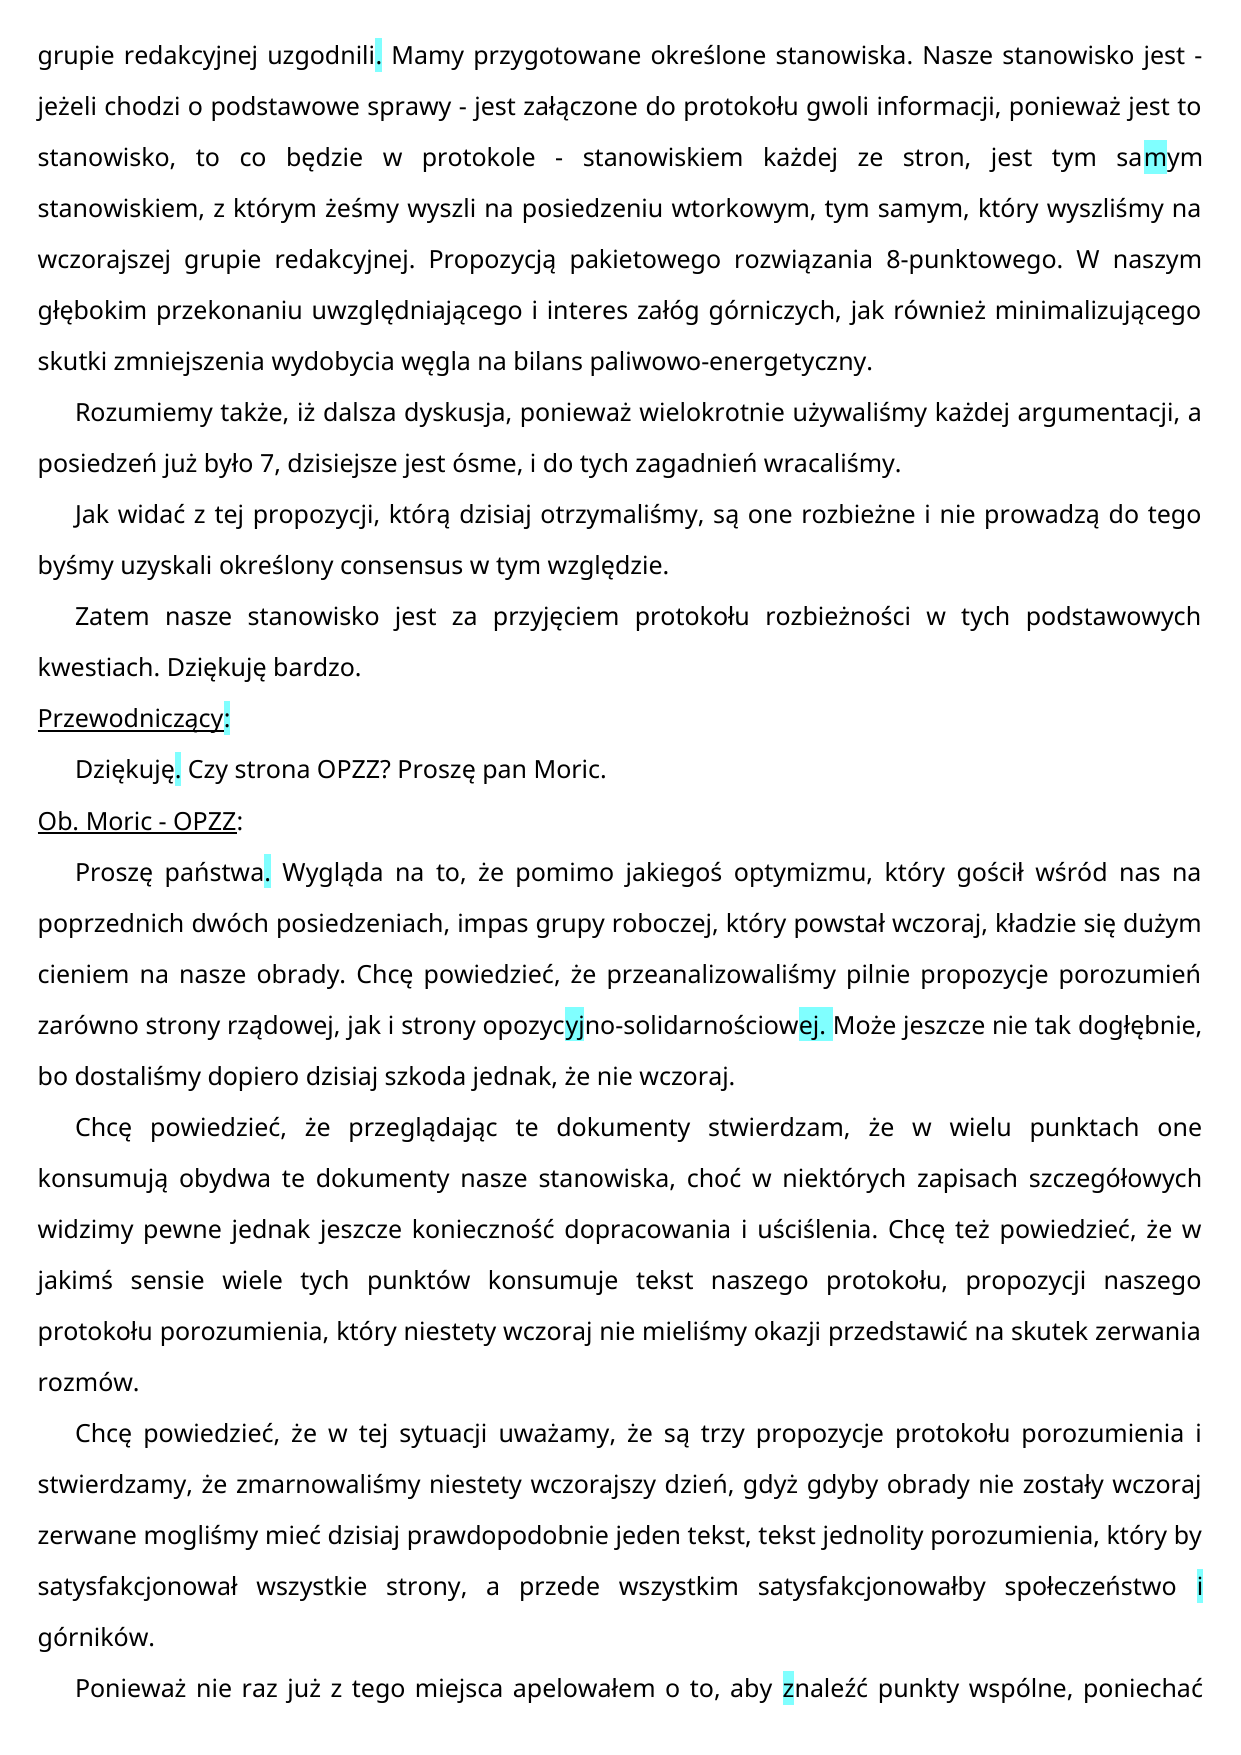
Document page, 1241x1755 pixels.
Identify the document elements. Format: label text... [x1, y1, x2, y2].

text Chcę powiedzieć, że przeglądając te dokumenty stwierdzam, że w wielu punktach one konsumują obydwa te dokumenty nasze stanowiska, choć w niektórych zapisach szczegółowych widzimy pewne jednak jeszcze konieczność dopracowania i uściślenia. Chcę też powiedzieć, że w jakimś sensie wiele tych punktów konsumuje tekst naszego protokołu, propozycji naszego protokołu porozumienia, który niestety wczoraj nie mieliśmy okazji przedstawić na skutek zerwania rozmów. [37, 1109, 1203, 1399]
text Zatem nasze stanowisko jest za przyjęciem protokołu rozbieżności w tych podstawowych kwestiach. Dziękuję bardzo. [37, 599, 1203, 684]
text Chcę powiedzieć, że w tej sytuacji uważamy, że są trzy propozycje protokołu porozumienia i stwierdzamy, że zmarnowaliśmy niestety wczorajszy dzień, gdyż gdyby obrady nie zostały wczoraj zerwane mogliśmy mieć dzisiaj prawdopodobnie jeden tekst, tekst jednolity porozumienia, który by satysfakcjonował wszystkie strony, a przede wszystkim satysfakcjonowałby społeczeństwo i górników. [37, 1416, 1203, 1654]
text Przewodniczący: [37, 701, 1203, 735]
text Ob. Moric - OPZZ: [37, 803, 1203, 837]
text Ponieważ nie raz już z tego miejsca apelowałem o to, aby znaleźć punkty wspólne, poniechać [37, 1671, 1203, 1705]
text Proszę państwa. Wygląda na to, że pomimo jakiegoś optymizmu, który gościł wśród nas na poprzednich dwóch posiedzeniach, impas grupy roboczej, który powstał wczoraj, kładzie się dużym cieniem na nasze obrady. Chcę powiedzieć, że przeanalizowaliśmy pilnie propozycje porozumień zarówno strony rządowej, jak i strony opozycyjno-solidarnościowej. Może jeszcze nie tak dogłębnie, bo dostaliśmy dopiero dzisiaj szkoda jednak, że nie wczoraj. [37, 854, 1203, 1092]
text Rozumiemy także, iż dalsza dyskusja, ponieważ wielokrotnie używaliśmy każdej argumentacji, a posiedzeń już było 7, dzisiejsze jest ósme, i do tych zagadnień wracaliśmy. [37, 395, 1203, 480]
text grupie redakcyjnej uzgodnili. Mamy przygotowane określone stanowiska. Nasze stanowisko jest - jeżeli chodzi o podstawowe sprawy - jest załączone do protokołu gwoli informacji, ponieważ jest to stanowisko, to co będzie w protokole - stanowiskiem każdej ze stron, jest tym samym stanowiskiem, z którym żeśmy wyszli na posiedzeniu wtorkowym, tym samym, który wyszliśmy na wczorajszej grupie redakcyjnej. Propozycją pakietowego rozwiązania 8-punktowego. W naszym głębokim przekonaniu uwzględniającego i interes załóg górniczych, jak również minimalizującego skutki zmniejszenia wydobycia węgla na bilans paliwowo-energetyczny. [37, 37, 1203, 378]
text Jak widać z tej propozycji, którą dzisiaj otrzymaliśmy, są one rozbieżne i nie prowadzą do tego byśmy uzyskali określony consensus w tym względzie. [37, 497, 1203, 582]
text Dziękuję. Czy strona OPZZ? Proszę pan Moric. [37, 752, 1203, 786]
